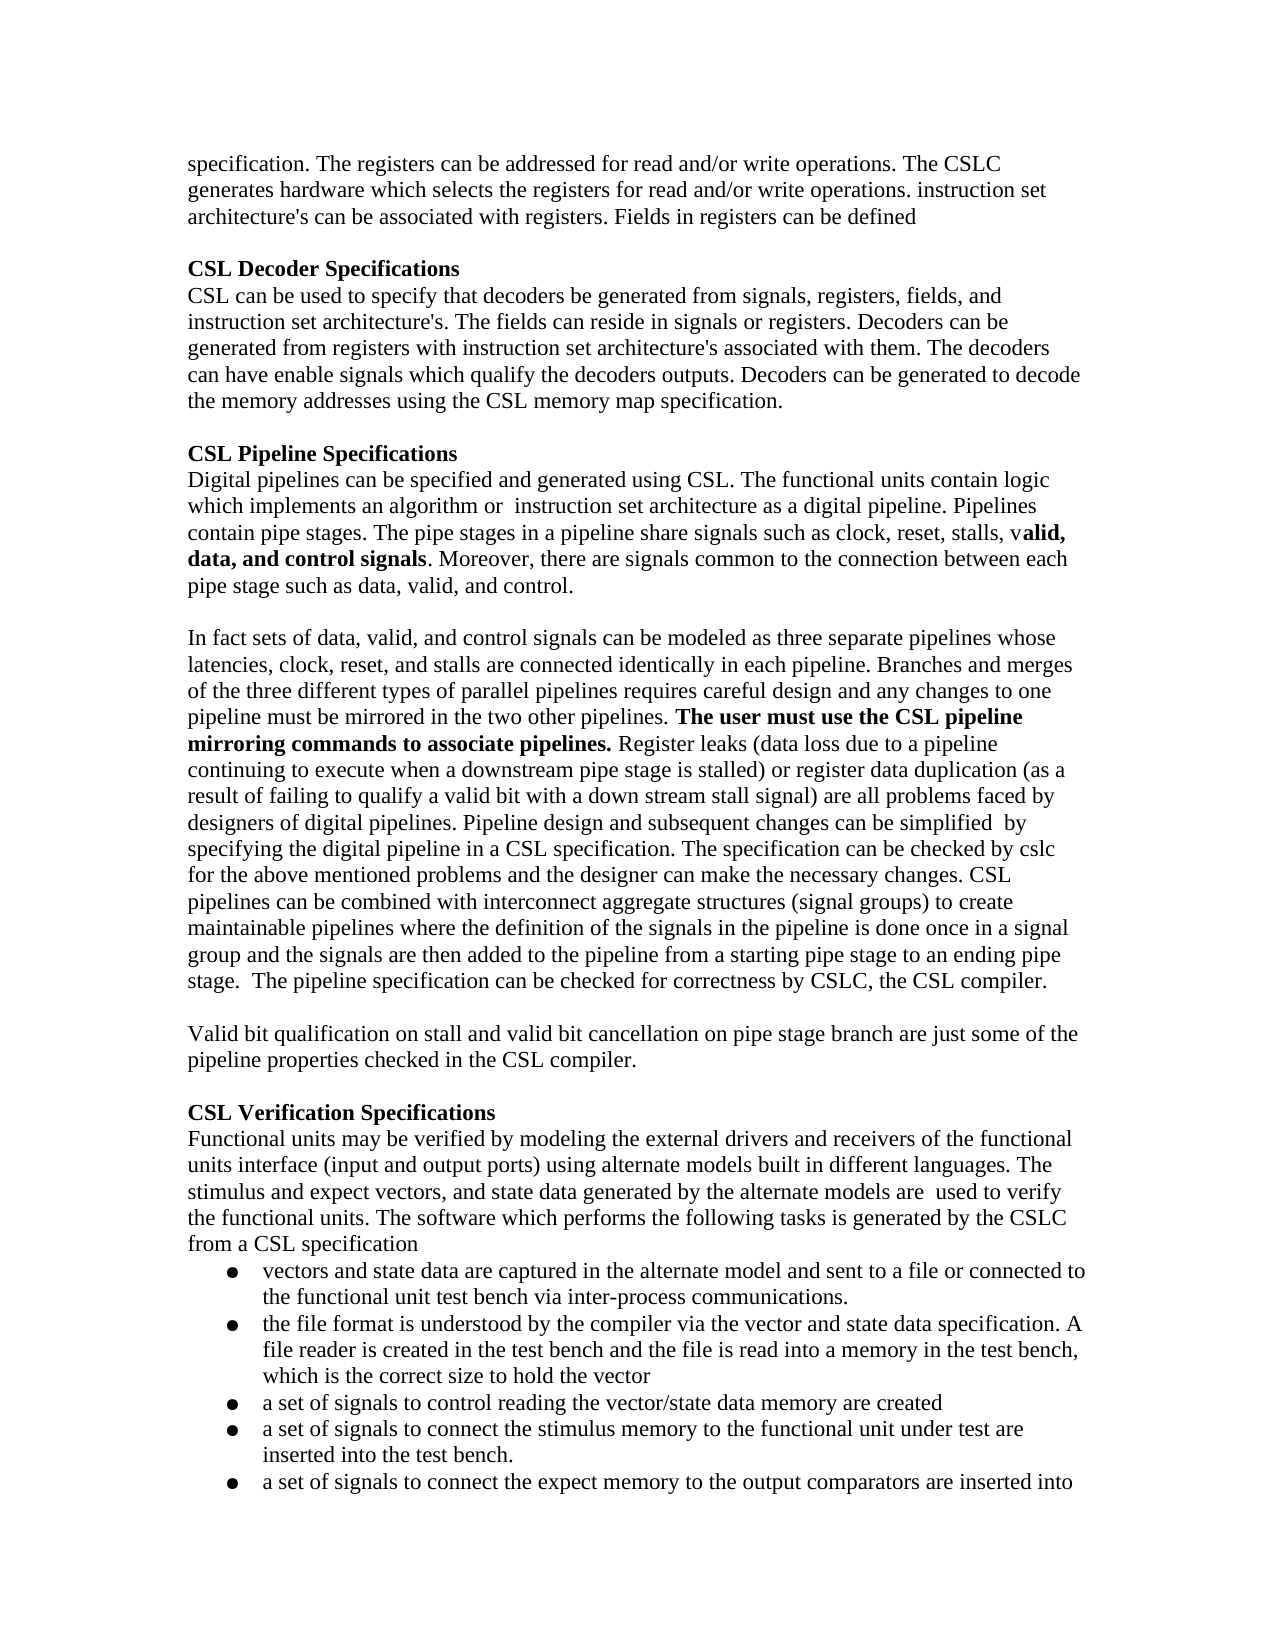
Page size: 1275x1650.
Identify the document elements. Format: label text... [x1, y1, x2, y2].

text CSL Pipeline Specifications [187, 440, 1087, 466]
text Functional units may be verified by modeling the external drivers and receivers of the functional units interface (input and output ports) using alternate models built in different languages. The stimulus and expect vectors, and state data generated by the alternate models are used to verify the functional units. The software which performs the following tasks is generated by the CSLC from a CSL specification [187, 1125, 1087, 1257]
text specification. The registers can be addressed for read and/or write operations. The CSLC generates hardware which selects the registers for read and/or write operations. instruction set architecture's can be associated with registers. Fields in registers can be defined [187, 150, 1087, 229]
text CSL Decoder Specifications [187, 255, 1087, 282]
text Digital pipelines can be specified and generated using CSL. The functional units contain logic which implements an algorithm or instruction set architecture as a digital pipeline. Pipelines contain pipe stages. The pipe stages in a pipeline share signals such as clock, reset, stalls, valid, data, and control signals. Moreover, there are signals common to the connection between each pipe stage such as data, valid, and control. [187, 466, 1087, 598]
list vectors and state data are captured in the alternate model and sent to a file or connected to the functional unit test bench via inter-process communications. [225, 1257, 1087, 1309]
list a set of signals to connect the stimulus memory to the functional unit under test are inserted into the test bench. [225, 1415, 1087, 1468]
list a set of signals to connect the expect memory to the output comparators are inserted into [225, 1468, 1087, 1494]
text CSL can be used to specify that decoders be generated from signals, registers, fields, and instruction set architecture's. The fields can reside in signals or registers. Decoders can be generated from registers with instruction set architecture's associated with them. The decoders can have enable signals which qualify the decoders outputs. Decoders can be generated to decode the memory addresses using the CSL memory map specification. [187, 282, 1087, 413]
text Valid bit qualification on stall and valid bit cancellation on pipe stage branch are just some of the pipeline properties checked in the CSL compiler. [187, 1020, 1087, 1072]
text In fact sets of data, valid, and control signals can be modeled as three separate pipelines whose latencies, clock, reset, and stalls are connected identically in each pipeline. Branches and merges of the three different types of parallel pipelines requires careful design and any changes to one pipeline must be mirrored in the two other pipelines. The user must use the CSL pipeline mirroring commands to associate pipelines. Register leaks (data loss due to a pipeline continuing to execute when a downstream pipe stage is stalled) or register data duplication (as a result of failing to qualify a valid bit with a down stream stall signal) are all problems faced by designers of digital pipelines. Pipeline design and subsequent changes can be simplified by specifying the digital pipeline in a CSL specification. The specification can be checked by cslc for the above mentioned problems and the designer can make the necessary changes. CSL pipelines can be combined with interconnect aggregate structures (signal groups) to create maintainable pipelines where the definition of the signals in the pipeline is done once in a signal group and the signals are then added to the pipeline from a starting pipe stage to an ending pipe stage. The pipeline specification can be checked for correctness by CSLC, the CSL compiler. [187, 624, 1087, 993]
text CSL Verification Specifications [187, 1099, 1087, 1125]
list the file format is understood by the compiler via the vector and state data specification. A file reader is created in the test bench and the file is read into a memory in the test bench, which is the correct size to hold the vector [225, 1309, 1087, 1389]
list a set of signals to control reading the vector/state data memory are created [225, 1389, 1087, 1415]
